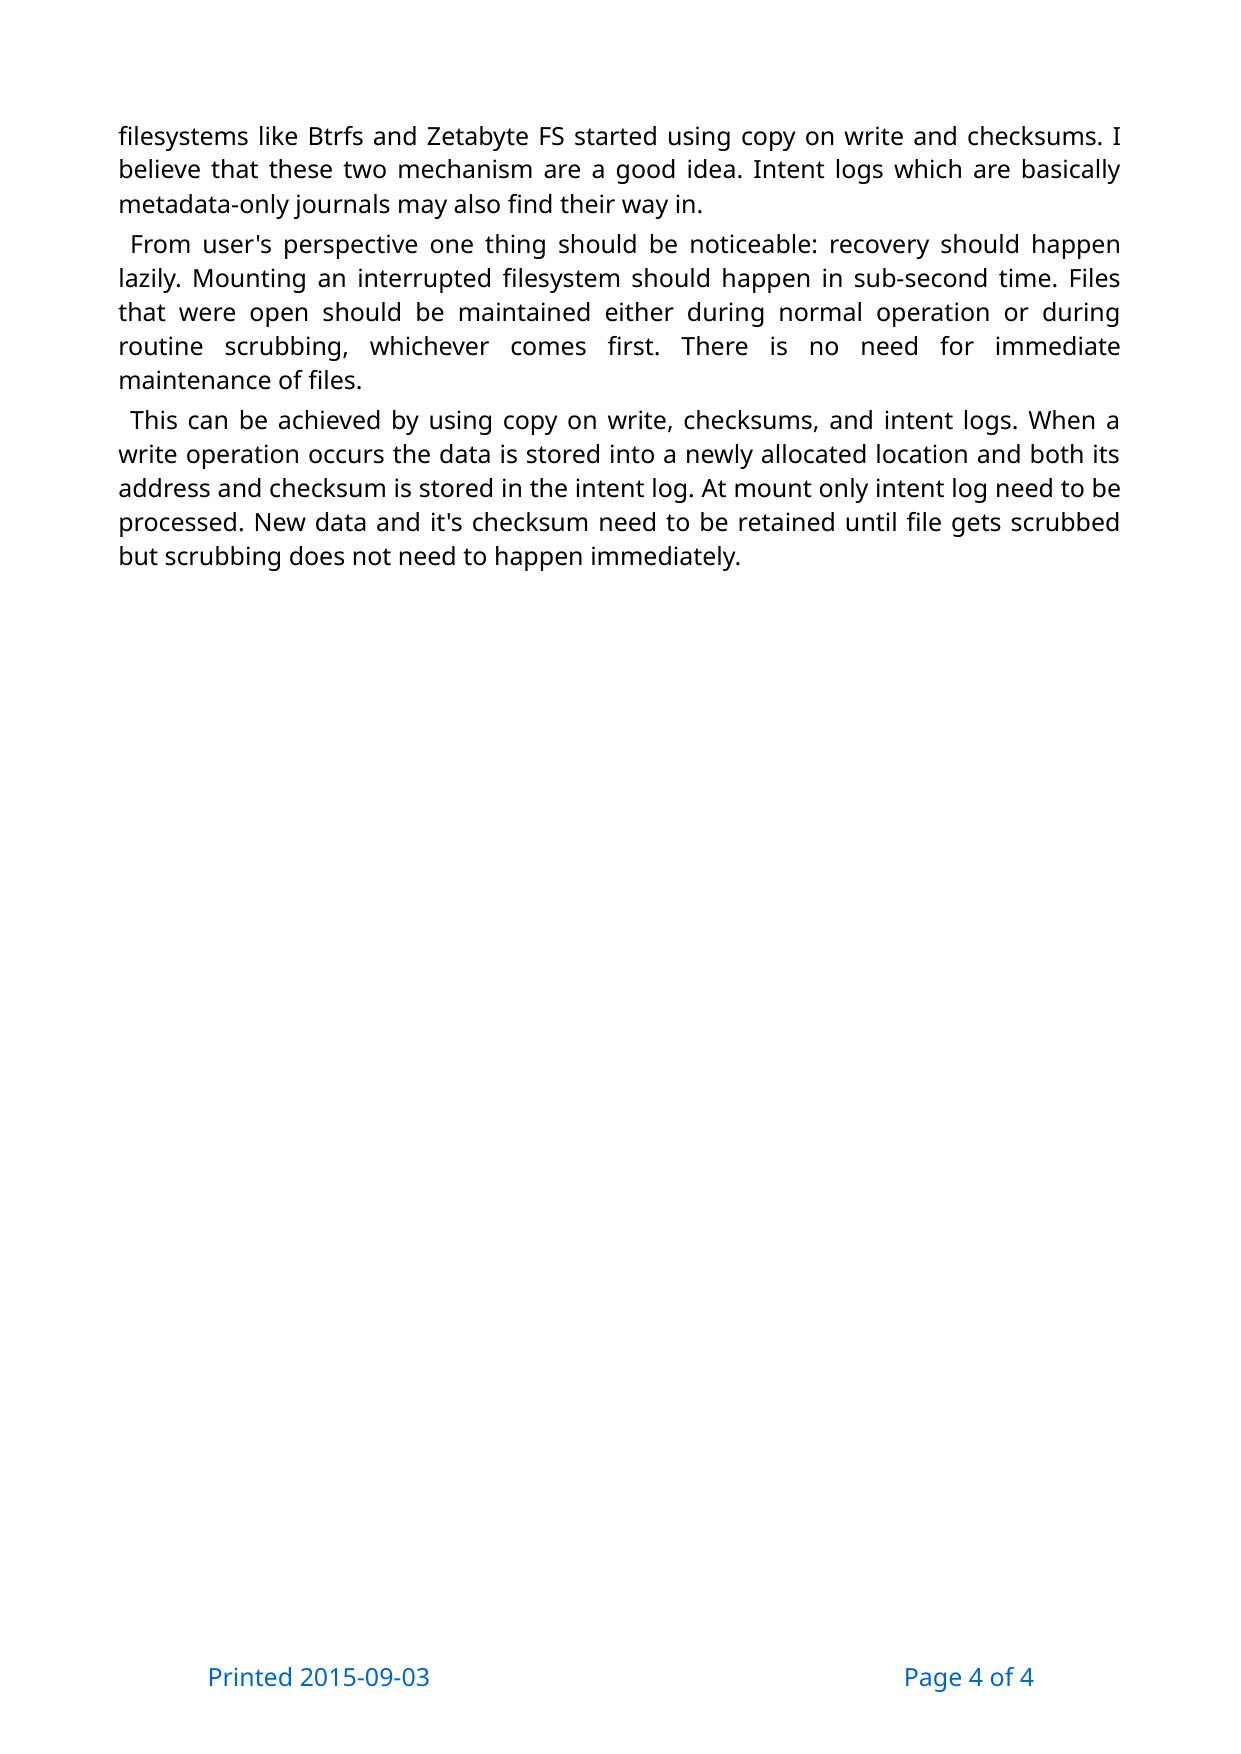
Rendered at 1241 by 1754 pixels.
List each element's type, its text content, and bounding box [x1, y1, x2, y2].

text filesystems like Btrfs and Zetabyte FS started using copy on write and checksums. I believe that these two mechanism are a good idea. Intent logs which are basically metadata-only journals may also find their way in. [118, 118, 1122, 220]
text This can be achieved by using copy on write, checksums, and intent logs. When a write operation occurs the data is stored into a newly allocated location and both its address and checksum is stored in the intent log. At mount only intent log need to be processed. New data and it's checksum need to be retained until file gets scrubbed but scrubbing does not need to happen immediately. [118, 402, 1122, 573]
text From user's perspective one thing should be noticeable: recovery should happen lazily. Mounting an interrupted filesystem should happen in sub-second time. Files that were open should be maintained either during normal operation or during routine scrubbing, whichever comes first. There is no need for immediate maintenance of files. [118, 226, 1122, 397]
